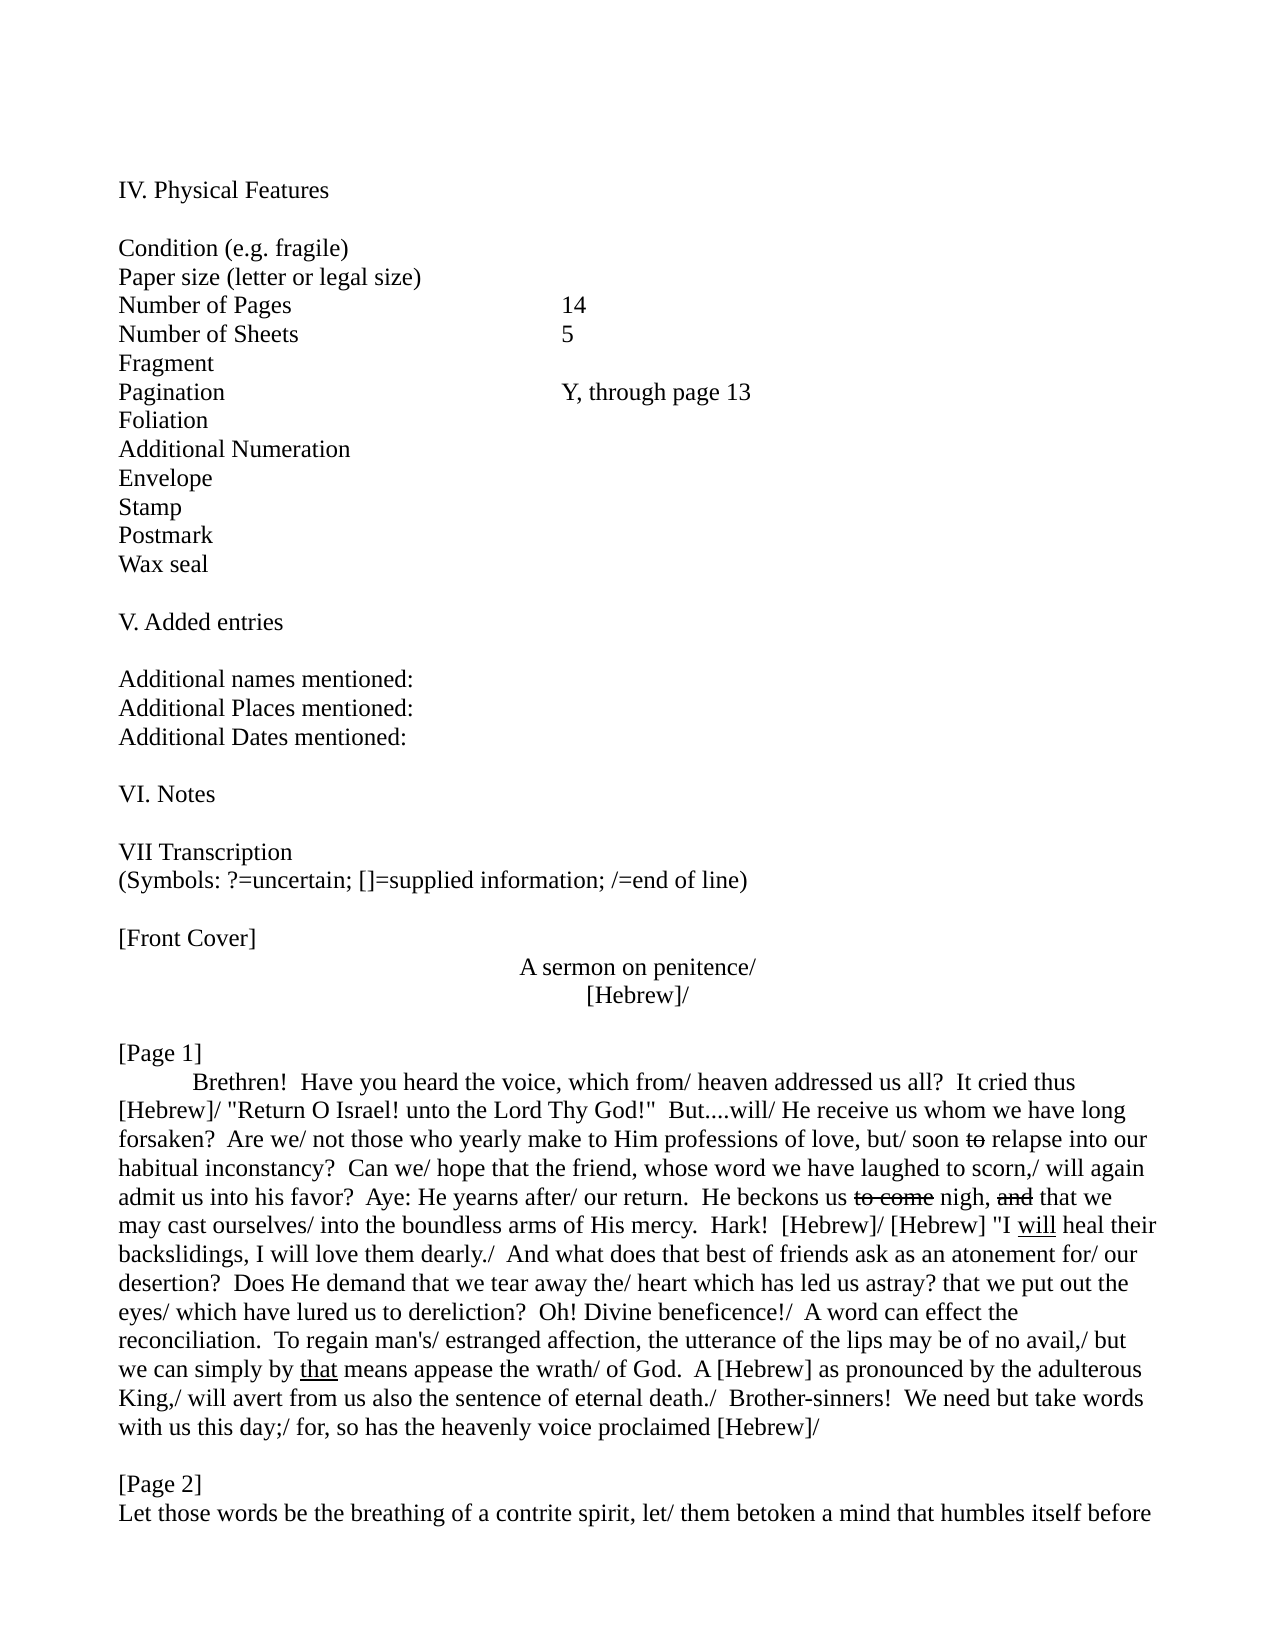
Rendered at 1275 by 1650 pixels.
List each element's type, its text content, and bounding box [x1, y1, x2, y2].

text Brethren! Have you heard the voice, which from/ heaven addressed us all? It cried thus [Hebrew]/ "Return O Israel! unto the Lord Thy God!" But....will/ He receive us whom we have long forsaken? Are we/ not those who yearly make to Him professions of love, but/ soon to relapse into our habitual inconstancy? Can we/ hope that the friend, whose word we have laughed to scorn,/ will again admit us into his favor? Aye: He yearns after/ our return. He beckons us to come nigh, and that we may cast ourselves/ into the boundless arms of His mercy. Hark! [Hebrew]/ [Hebrew] "I will heal their backslidings, I will love them dearly./ And what does that best of friends ask as an atonement for/ our desertion? Does He demand that we tear away the/ heart which has led us astray? that we put out the eyes/ which have lured us to dereliction? Oh! Divine beneficence!/ A word can effect the reconciliation. To regain man's/ estranged affection, the utterance of the lips may be of no avail,/ but we can simply by that means appease the wrath/ of God. A [Hebrew] as pronounced by the adulterous King,/ will avert from us also the sentence of eternal death./ Brother-sinners! We need but take words with us this day;/ for, so has the heavenly voice proclaimed [Hebrew]/ [118, 1067, 1157, 1441]
text Additional names mentioned: [118, 664, 1157, 693]
text Fragment [118, 348, 1157, 377]
text Additional Dates mentioned: [118, 722, 1157, 751]
text Envelope [118, 463, 1157, 492]
text V. Added entries [118, 607, 1157, 636]
text Additional Places mentioned: [118, 693, 1157, 722]
text [Front Cover] [118, 923, 1157, 952]
text Let those words be the breathing of a contrite spirit, let/ them betoken a mind that humbles itself before [118, 1498, 1157, 1527]
text Number of Sheets 5 [118, 319, 1157, 348]
text VII Transcription [118, 837, 1157, 866]
text A sermon on penitence/ [118, 952, 1157, 981]
text Number of Pages 14 [118, 291, 1157, 319]
text Wax seal [118, 549, 1157, 578]
text [Page 1] [118, 1038, 1157, 1067]
text Pagination Y, through page 13 [118, 377, 1157, 406]
text VI. Notes [118, 779, 1157, 808]
text Foliation [118, 406, 1157, 434]
text Stamp [118, 492, 1157, 521]
text [Hebrew]/ [118, 981, 1157, 1009]
text Postma rk [118, 521, 1157, 549]
text Paper size (letter or legal size) [118, 262, 1157, 291]
text Additional Numeration [118, 434, 1157, 463]
text [Page 2] [118, 1469, 1157, 1498]
text Condition (e.g. fragile) [118, 233, 1157, 262]
text (Symbols: ?=uncertain; []=supplied information; /=end of line) [118, 866, 1157, 894]
text IV. Physical Features [118, 176, 1157, 204]
